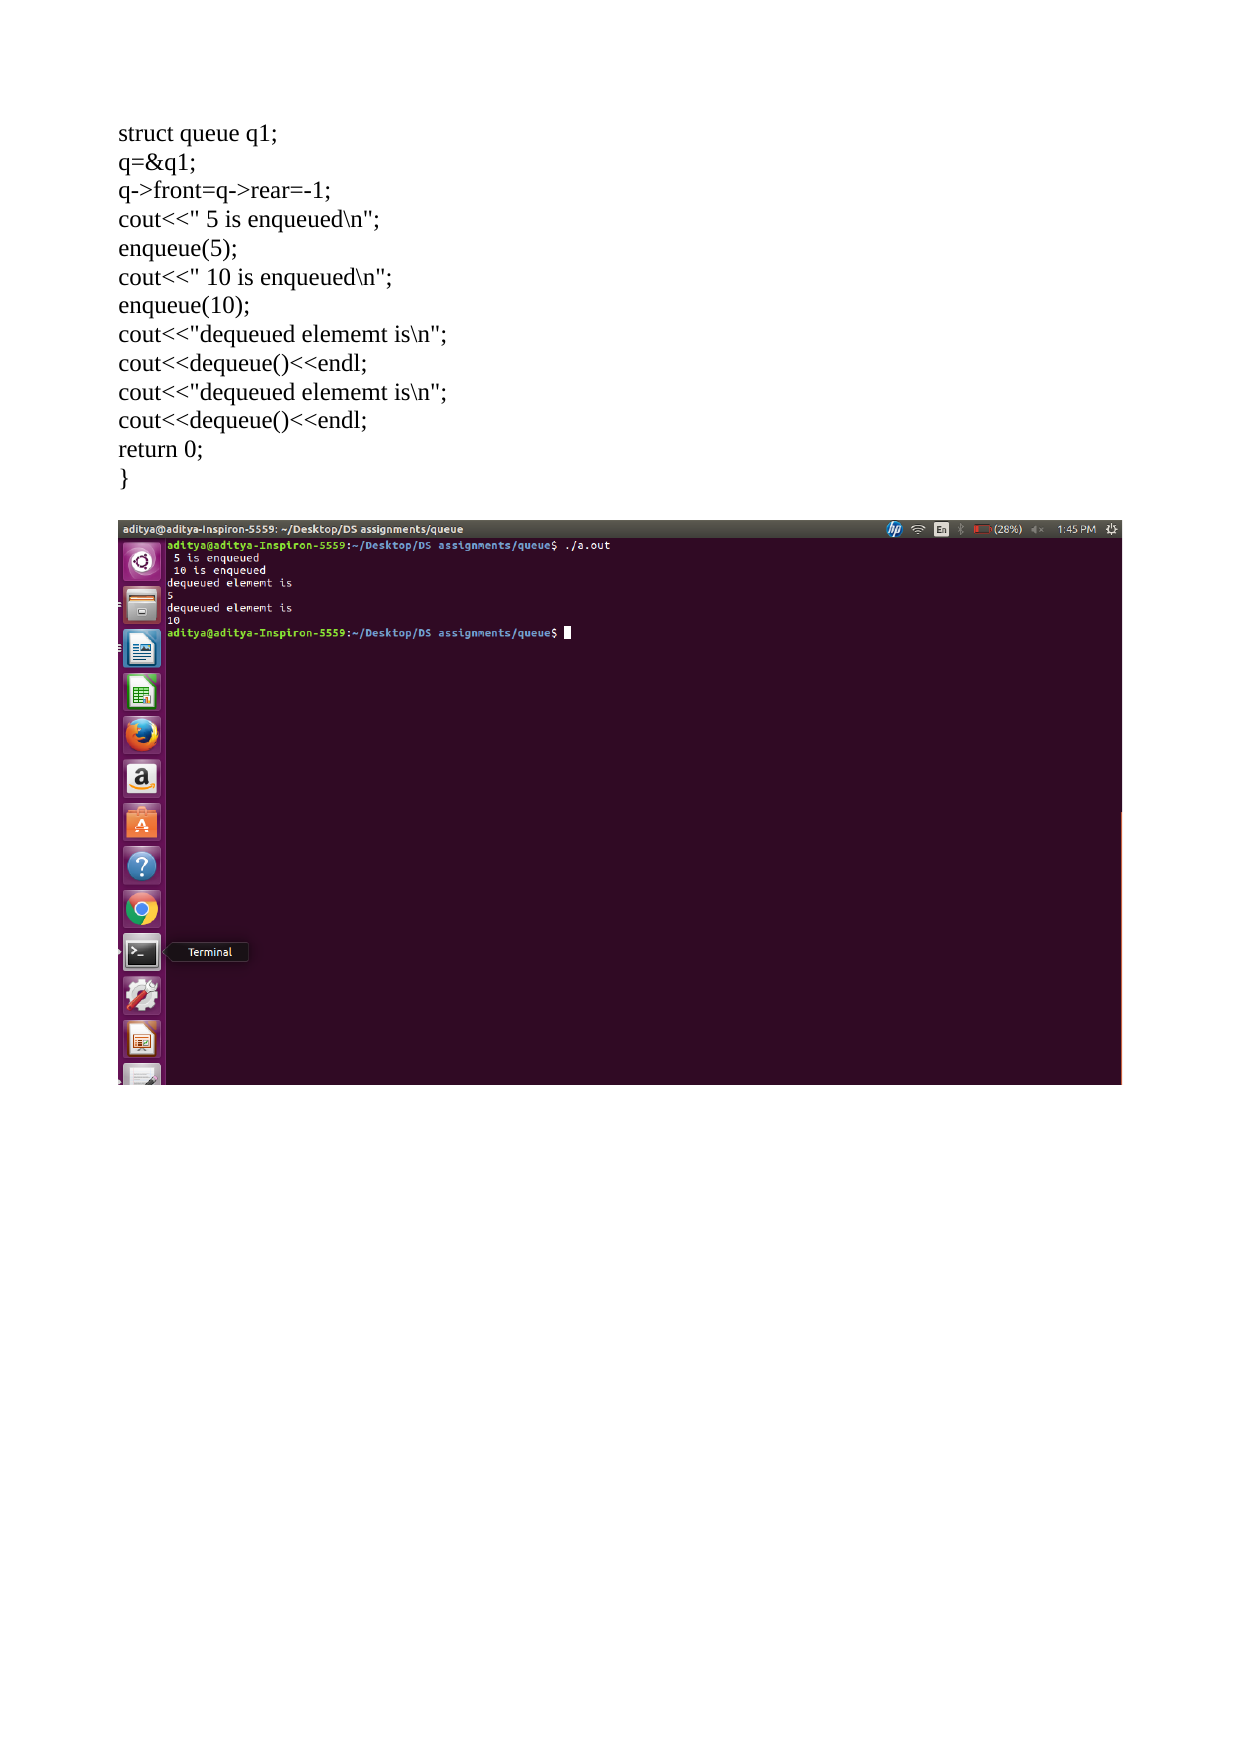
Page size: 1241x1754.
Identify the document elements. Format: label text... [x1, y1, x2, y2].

text struct queue q1; [118, 118, 1122, 147]
picture [118, 520, 1123, 1085]
text q->front=q->rear=-1; [118, 176, 1122, 204]
text enqueue(5); [118, 233, 1122, 262]
text enqueue(10); [118, 291, 1122, 319]
text } [118, 463, 1122, 492]
text cout<<"dequeued elememt is\n"; [118, 319, 1122, 348]
text q=&q1; [118, 147, 1122, 176]
text cout<<dequeue()<<endl; [118, 406, 1122, 434]
text return 0; [118, 434, 1122, 463]
text cout<<" 10 is enqueued\n"; [118, 262, 1122, 291]
text cout<<" 5 is enqueued\n"; [118, 204, 1122, 233]
text cout<<dequeue()<<endl; [118, 348, 1122, 377]
text cout<<"dequeued elememt is\n"; [118, 377, 1122, 406]
